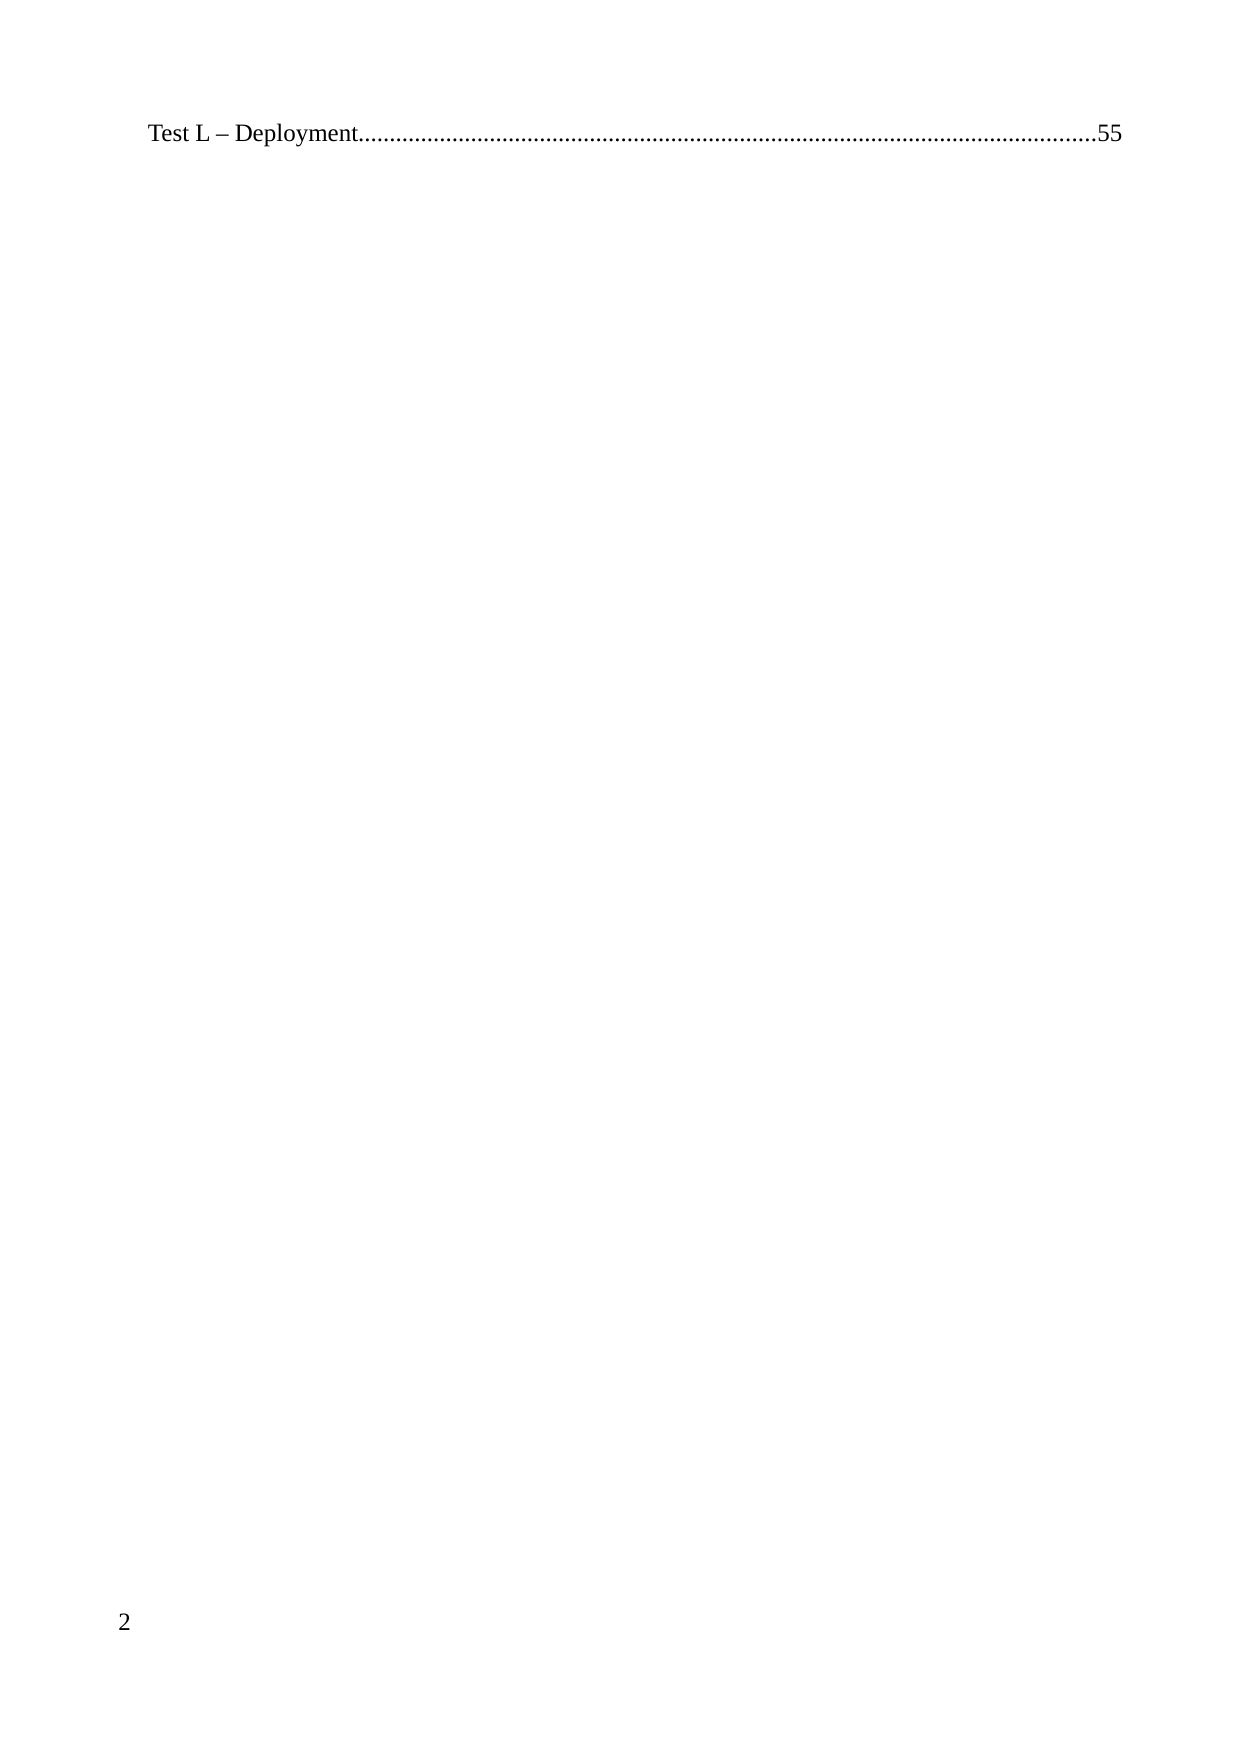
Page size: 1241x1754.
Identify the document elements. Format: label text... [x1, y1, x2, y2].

text Test L – Deployment 55 [148, 118, 1122, 147]
